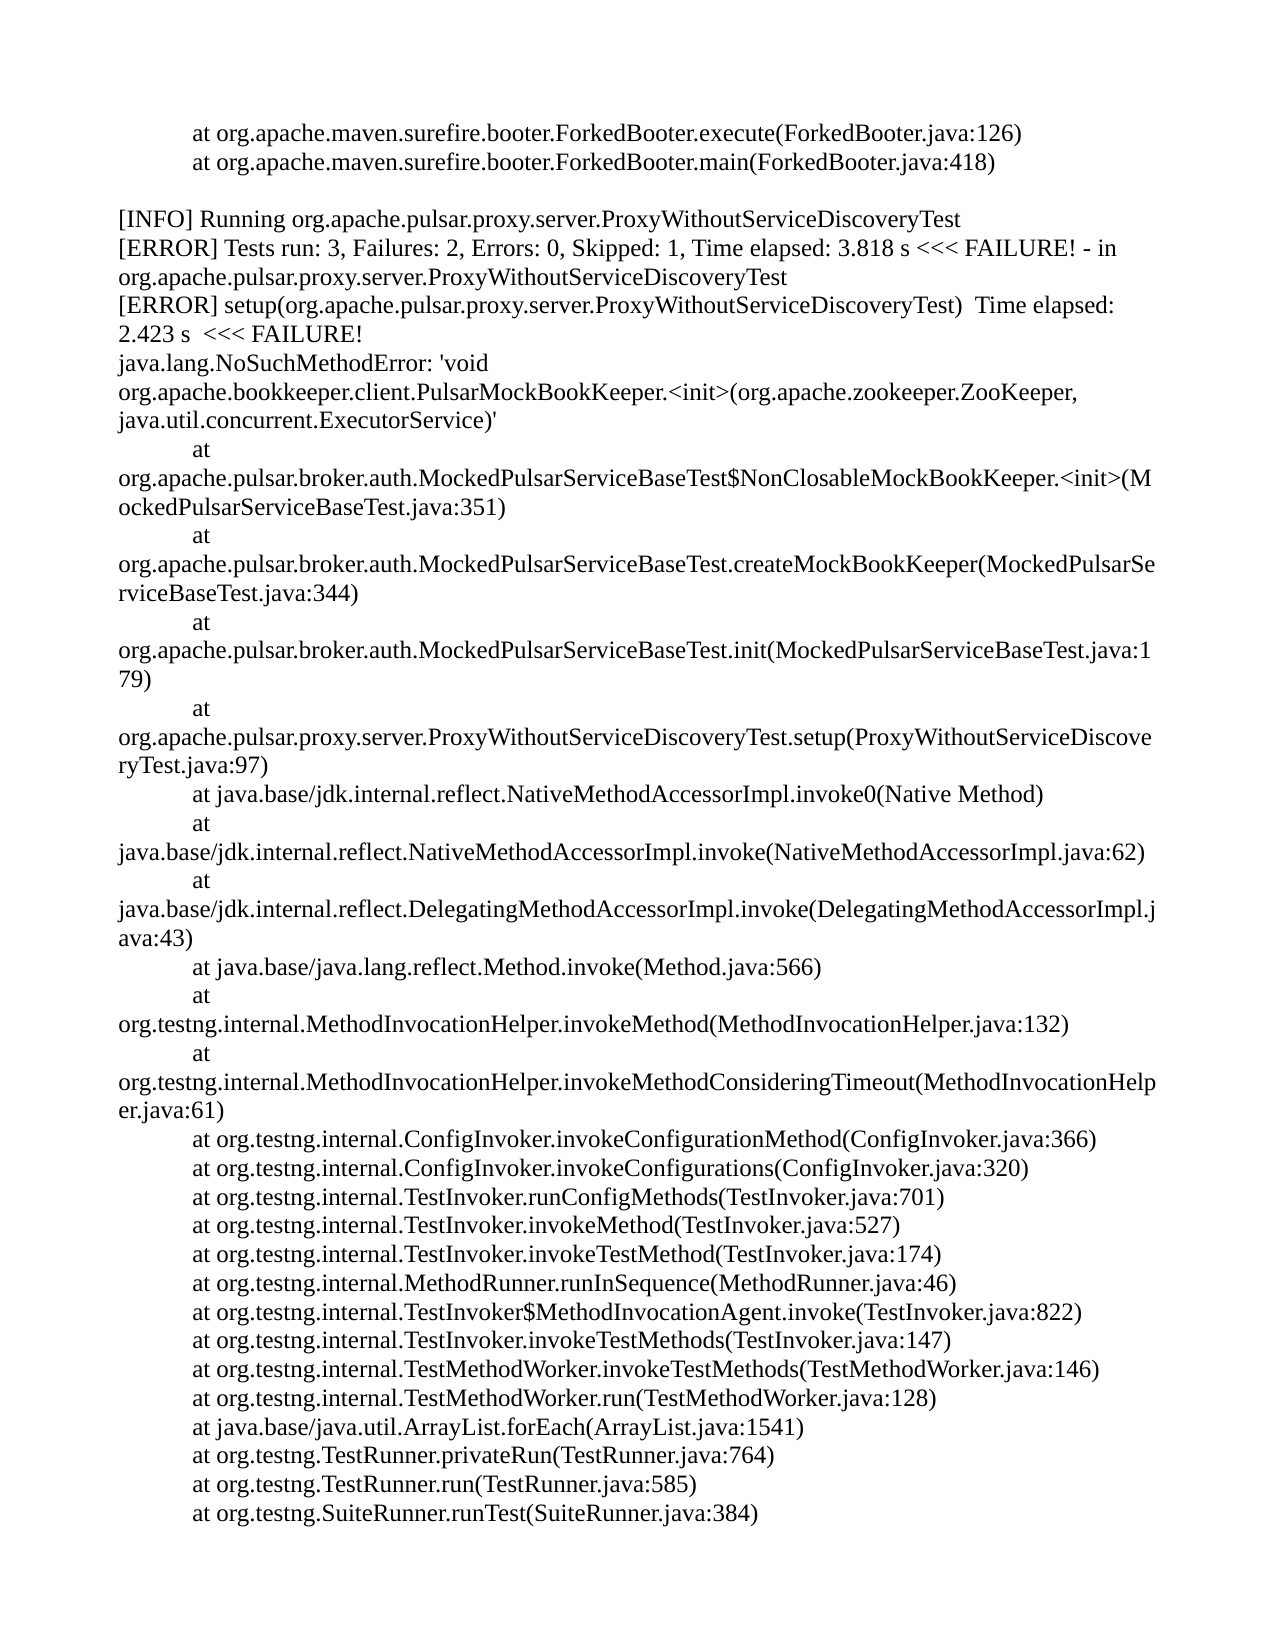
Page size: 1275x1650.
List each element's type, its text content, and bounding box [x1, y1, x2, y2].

text java.lang.NoSuchMethodError: 'void org.apache.bookkeeper.client.PulsarMockBookKeeper.<init>(org.apache.zookeeper.ZooKeeper, java.util.concurrent.ExecutorService)' [118, 348, 1157, 434]
text at org.apache.maven.surefire.booter.ForkedBooter.main(ForkedBooter.java:418) [118, 147, 1157, 176]
text at org.testng.TestRunner.run(TestRunner.java:585) [118, 1469, 1157, 1498]
text at org.apache.pulsar.broker.auth.MockedPulsarServiceBaseTest.init(MockedPulsarServiceBaseTest.java:179) [118, 607, 1157, 693]
text [ERROR] Tests run: 3, Failures: 2, Errors: 0, Skipped: 1, Time elapsed: 3.818 s <<< FAILURE! - in org.apache.pulsar.proxy.server.ProxyWithoutServiceDiscoveryTest [118, 233, 1157, 291]
text at org.testng.internal.MethodInvocationHelper.invokeMethodConsideringTimeout(MethodInvocationHelper.java:61) [118, 1038, 1157, 1124]
text at org.apache.pulsar.broker.auth.MockedPulsarServiceBaseTest$NonClosableMockBookKeeper.<init>(MockedPulsarServiceBaseTest.java:351) [118, 434, 1157, 521]
text at org.testng.TestRunner.privateRun(TestRunner.java:764) [118, 1441, 1157, 1469]
text at org.testng.internal.MethodRunner.runInSequence(MethodRunner.java:46) [118, 1268, 1157, 1297]
text at org.apache.maven.surefire.booter.ForkedBooter.execute(ForkedBooter.java:126) [118, 118, 1157, 147]
text at java.base/java.util.ArrayList.forEach(ArrayList.java:1541) [118, 1412, 1157, 1441]
text at org.testng.internal.ConfigInvoker.invokeConfigurationMethod(ConfigInvoker.java:366) [118, 1124, 1157, 1153]
text at org.testng.internal.MethodInvocationHelper.invokeMethod(MethodInvocationHelper.java:132) [118, 981, 1157, 1038]
text at org.testng.internal.ConfigInvoker.invokeConfigurations(ConfigInvoker.java:320) [118, 1153, 1157, 1182]
text at org.apache.pulsar.proxy.server.ProxyWithoutServiceDiscoveryTest.setup(ProxyWithoutServiceDiscoveryTest.java:97) [118, 693, 1157, 779]
text at org.testng.internal.TestInvoker$MethodInvocationAgent.invoke(TestInvoker.java:822) [118, 1297, 1157, 1326]
text at org.testng.internal.TestInvoker.invokeTestMethod(TestInvoker.java:174) [118, 1239, 1157, 1268]
text at org.testng.internal.TestMethodWorker.invokeTestMethods(TestMethodWorker.java:146) [118, 1354, 1157, 1383]
text at org.testng.internal.TestMethodWorker.run(TestMethodWorker.java:128) [118, 1383, 1157, 1412]
text at java.base/java.lang.reflect.Method.invoke(Method.java:566) [118, 952, 1157, 981]
text [INFO] Running org.apache.pulsar.proxy.server.ProxyWithoutServiceDiscoveryTest [118, 204, 1157, 233]
text at org.testng.internal.TestInvoker.invokeMethod(TestInvoker.java:527) [118, 1211, 1157, 1239]
text at java.base/jdk.internal.reflect.NativeMethodAccessorImpl.invoke0(Native Method) [118, 779, 1157, 808]
text at java.base/jdk.internal.reflect.NativeMethodAccessorImpl.invoke(NativeMethodAccessorImpl.java:62) [118, 808, 1157, 866]
text at org.testng.SuiteRunner.runTest(SuiteRunner.java:384) [118, 1498, 1157, 1527]
text at org.apache.pulsar.broker.auth.MockedPulsarServiceBaseTest.createMockBookKeeper(MockedPulsarServiceBaseTest.java:344) [118, 521, 1157, 607]
text at org.testng.internal.TestInvoker.runConfigMethods(TestInvoker.java:701) [118, 1182, 1157, 1211]
text at org.testng.internal.TestInvoker.invokeTestMethods(TestInvoker.java:147) [118, 1326, 1157, 1354]
text [ERROR] setup(org.apache.pulsar.proxy.server.ProxyWithoutServiceDiscoveryTest) Time elapsed: 2.423 s <<< FAILURE! [118, 291, 1157, 348]
text at java.base/jdk.internal.reflect.DelegatingMethodAccessorImpl.invoke(DelegatingMethodAccessorImpl.java:43) [118, 866, 1157, 952]
